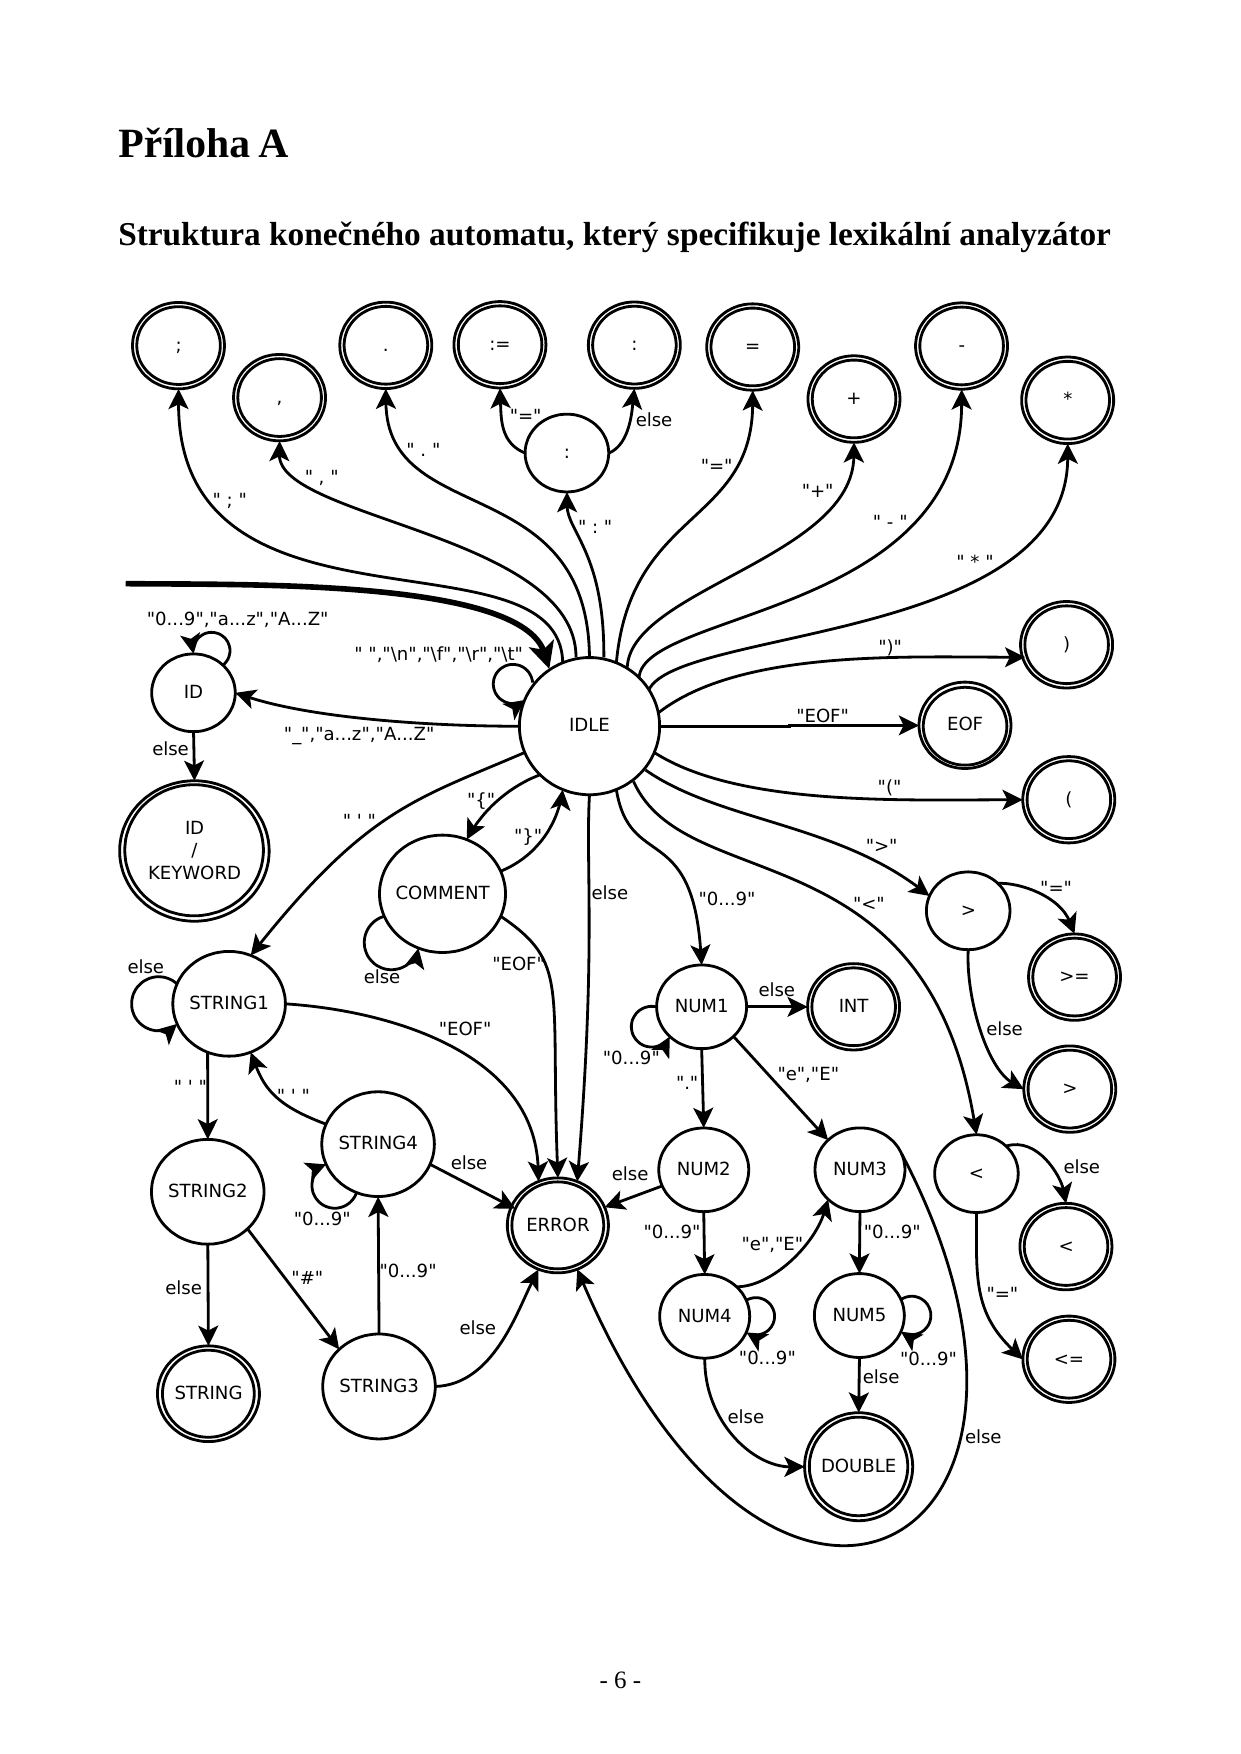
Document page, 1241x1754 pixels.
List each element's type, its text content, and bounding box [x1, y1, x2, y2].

text Příloha A [118, 118, 1122, 166]
text Struktura konečného automatu, který specifikuje lexikální analyzátor [118, 214, 1122, 252]
